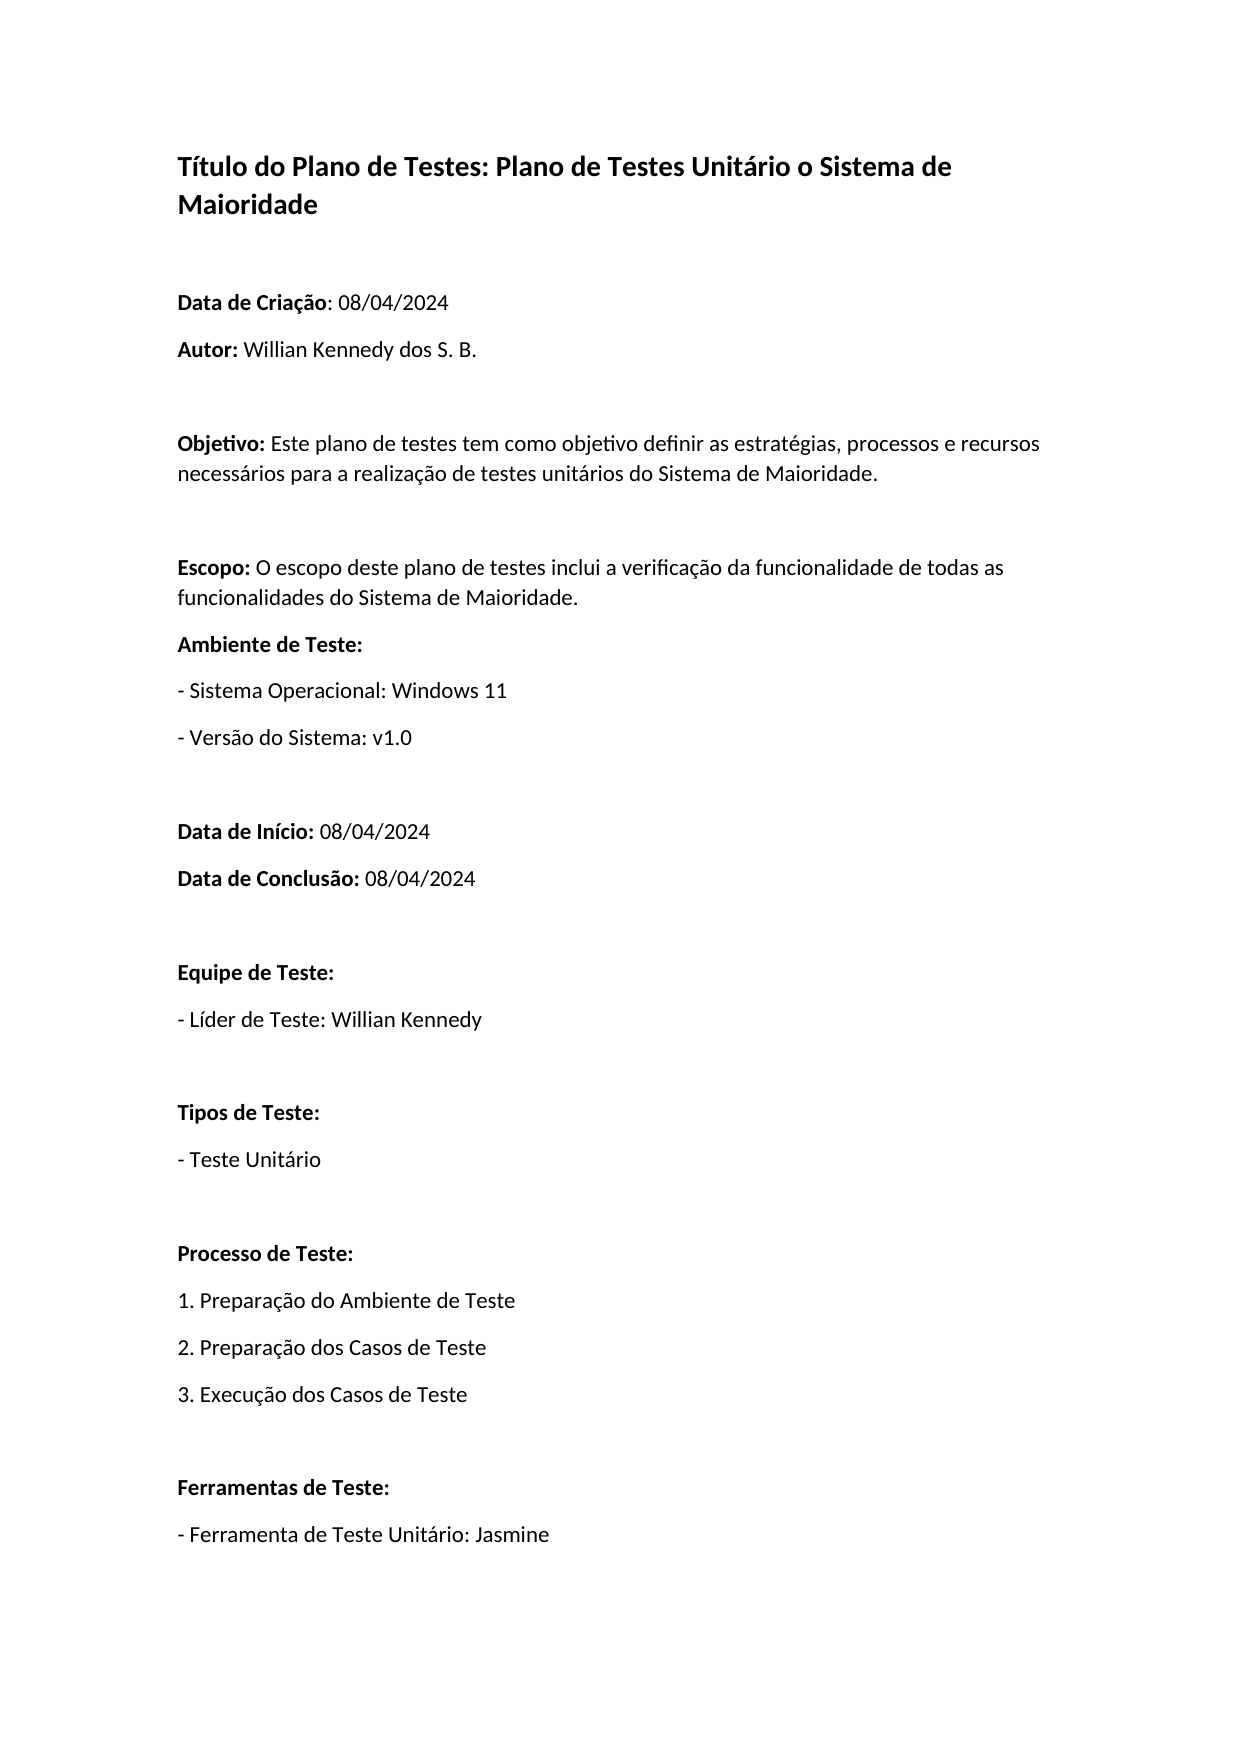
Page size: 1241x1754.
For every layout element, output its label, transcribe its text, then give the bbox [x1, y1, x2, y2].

text Escopo: O escopo deste plano de testes inclui a verificação da funcionalidade de todas as funcionalidades do Sistema de Maioridade. [177, 553, 1063, 611]
text Título do Plano de Testes: Plano de Testes Unitário o Sistema de Maioridade [177, 148, 1063, 222]
text - Líder de Teste: Willian Kennedy [177, 1005, 1063, 1033]
text Ambiente de Teste: [177, 630, 1063, 658]
text Objetivo: Este plano de testes tem como objetivo definir as estratégias, processos e recursos necessários para a realização de testes unitários do Sistema de Maioridade. [177, 429, 1063, 487]
text Autor: Willian Kennedy dos S. B. [177, 335, 1063, 363]
text - Teste Unitário [177, 1145, 1063, 1173]
text 1. Preparação do Ambiente de Teste [177, 1286, 1063, 1314]
text Ferramentas de Teste: [177, 1473, 1063, 1501]
text Data de Início: 08/04/2024 [177, 817, 1063, 845]
text - Sistema Operacional: Windows 11 [177, 677, 1063, 704]
text 3. Execução dos Casos de Teste [177, 1380, 1063, 1408]
text Tipos de Teste: [177, 1098, 1063, 1126]
text Equipe de Teste: [177, 958, 1063, 986]
text - Versão do Sistema: v1.0 [177, 723, 1063, 751]
text Data de Criação: 08/04/2024 [177, 288, 1063, 316]
text Processo de Teste: [177, 1239, 1063, 1267]
text - Ferramenta de Teste Unitário: Jasmine [177, 1520, 1063, 1548]
text Data de Conclusão: 08/04/2024 [177, 864, 1063, 892]
text 2. Preparação dos Casos de Teste [177, 1333, 1063, 1361]
